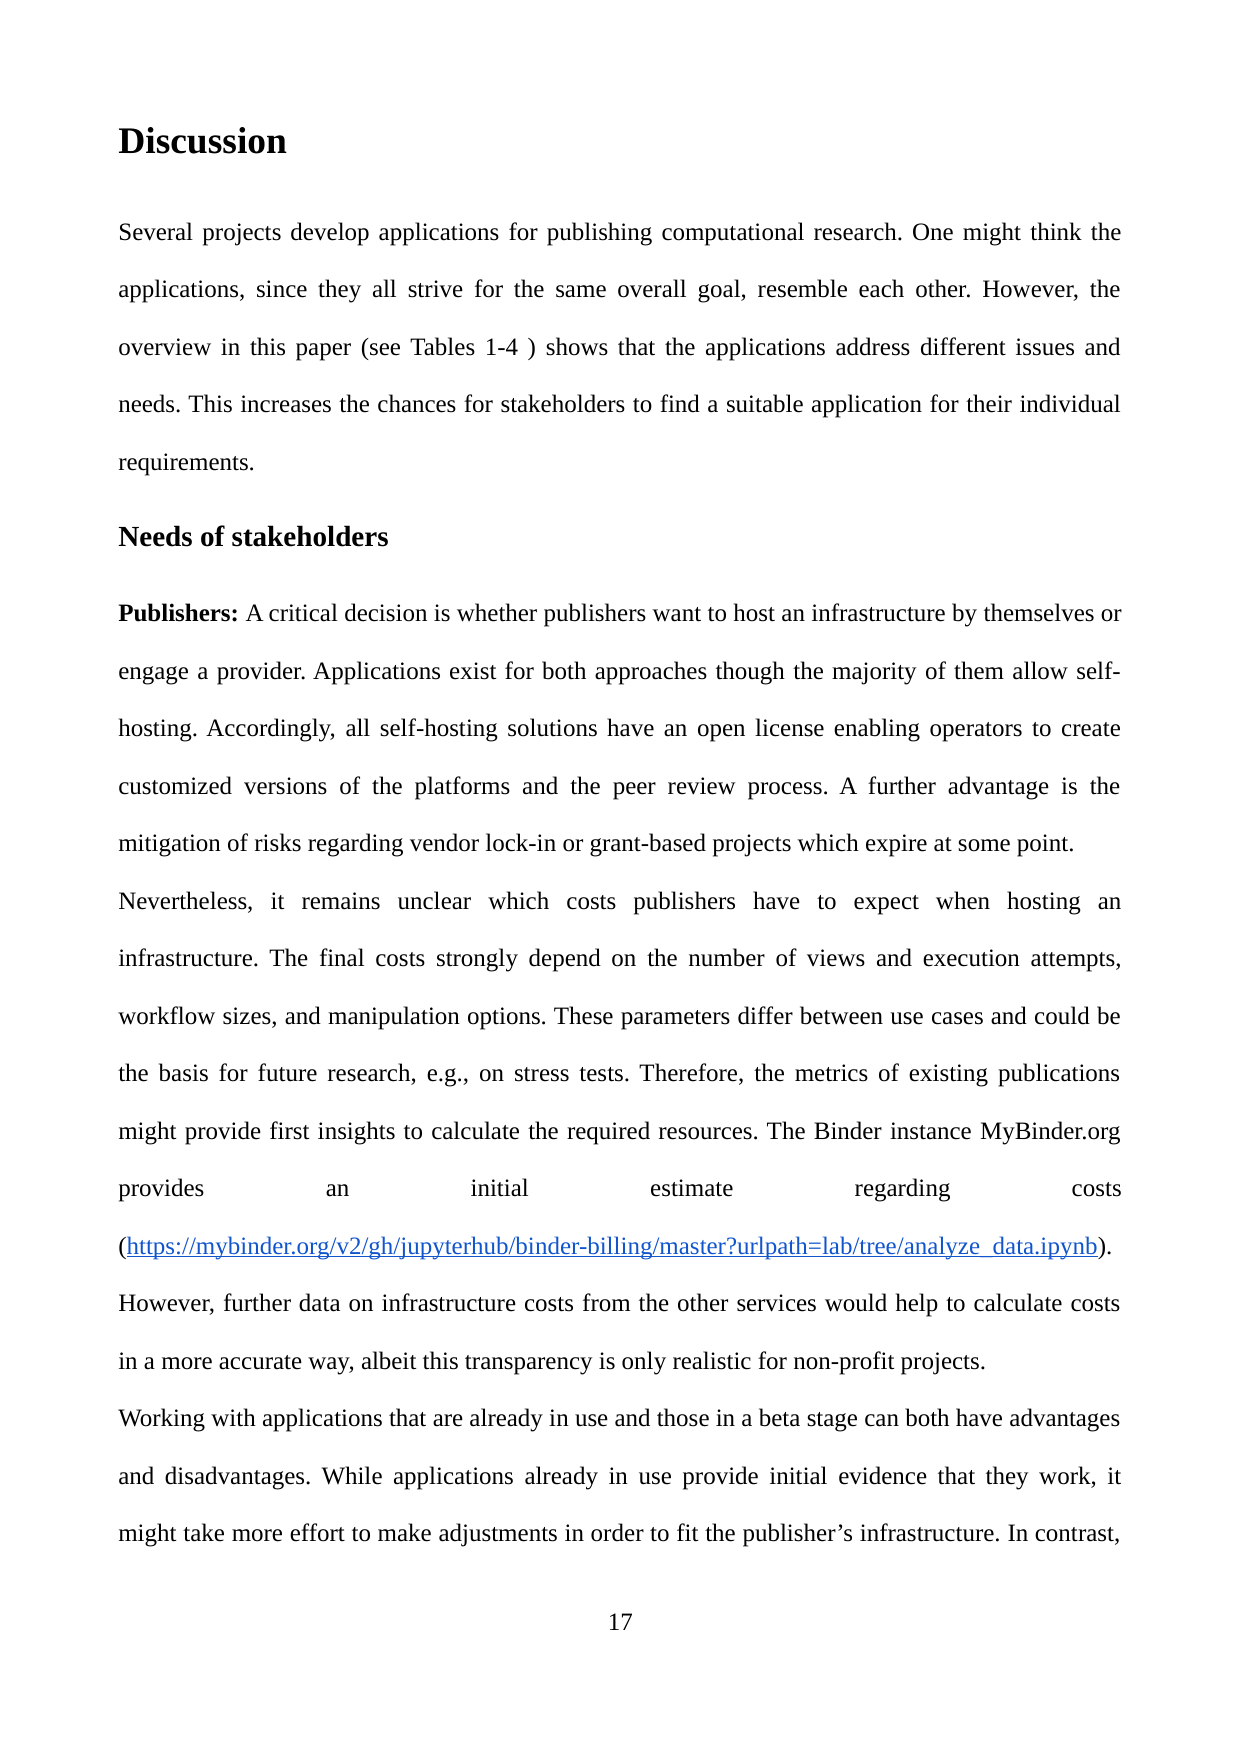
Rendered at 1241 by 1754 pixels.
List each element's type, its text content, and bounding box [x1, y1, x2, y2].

text Working with applications that are already in use and those in a beta stage can both have advantages and disadvantages. While applications already in use provide initial evidence that they work, it might take more effort to make adjustments in order to fit the publisher’s infrastructure. In contrast, [118, 1403, 1122, 1547]
subtitle Needs of stakeholders [118, 519, 1122, 552]
text Nevertheless, it remains unclear which costs publishers have to expect when hosting an infrastructure. The final costs strongly depend on the number of views and execution attempts, workflow sizes, and manipulation options. These parameters differ between use cases and could be the basis for future research, e.g., on stress tests. Therefore, the metrics of existing publications might provide first insights to calculate the required resources. The Binder instance MyBinder.org provides an initial estimate regarding costs (https://mybinder.org/v2/gh/jupyterhub/binder-billing/master?urlpath=lab/tree/analyze_data.ipynb). However, further data on infrastructure costs from the other services would help to calculate costs in a more accurate way, albeit this transparency is only realistic for non-profit projects. [118, 886, 1122, 1375]
subtitle Discussion [118, 118, 1122, 161]
text Publishers: A critical decision is whether publishers want to host an infrastructure by themselves or engage a provider. Applications exist for both approaches though the majority of them allow self-hosting. Accordingly, all self-hosting solutions have an open license enabling operators to create customized versions of the platforms and the peer review process. A further advantage is the mitigation of risks regarding vendor lock-in or grant-based projects which expire at some point. [118, 598, 1122, 857]
text Several projects develop applications for publishing computational research. One might think the applications, since they all strive for the same overall goal, resemble each other. However, the overview in this paper (see Tables 1-4 ) shows that the applications address different issues and needs. This increases the chances for stakeholders to find a suitable application for their individual requirements. [118, 217, 1122, 476]
